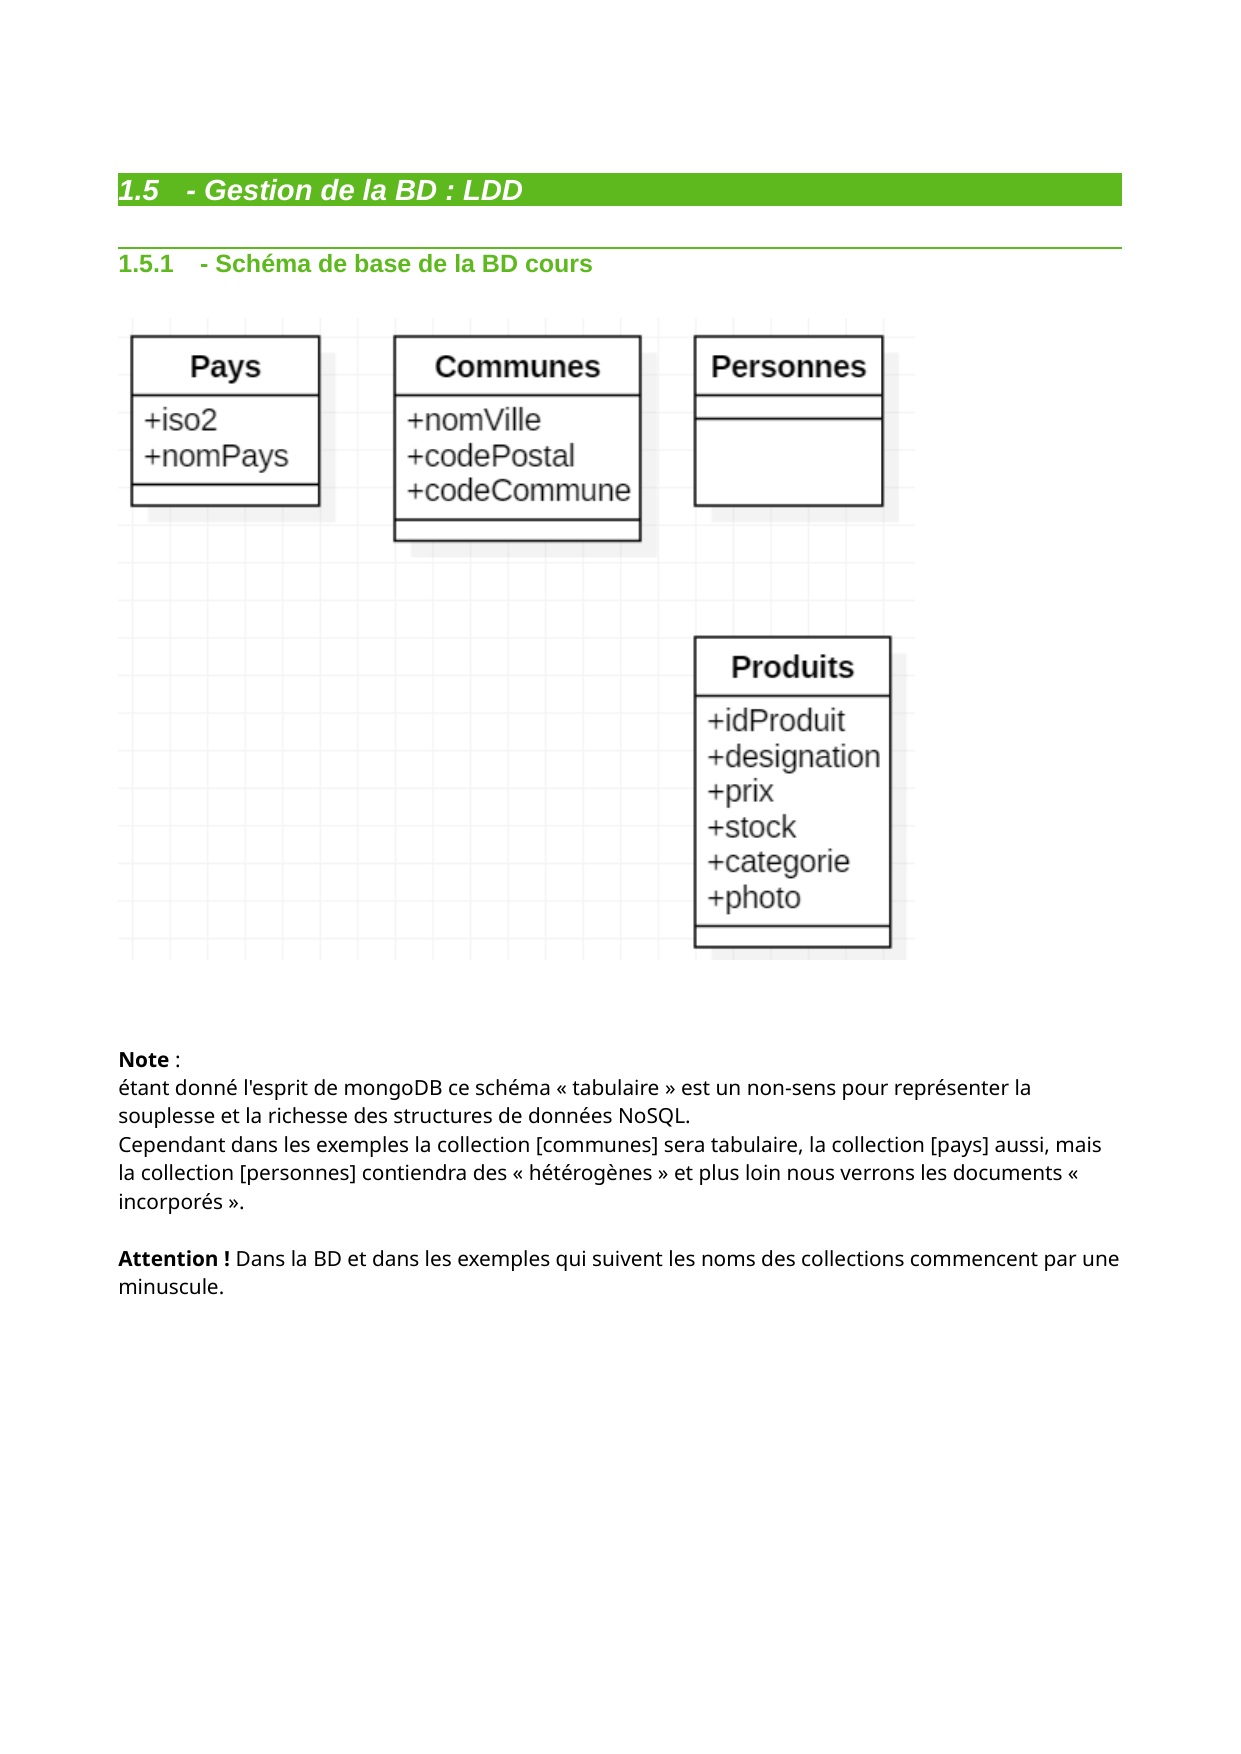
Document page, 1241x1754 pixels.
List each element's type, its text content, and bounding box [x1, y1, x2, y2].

text Cependant dans les exemples la collection [communes] sera tabulaire, la collection [pays] aussi, mais la collection [personnes] contiendra des « hétérogènes » et plus loin nous verrons les documents « incorporés ». [118, 1130, 1122, 1215]
subtitle - Schéma de base de la BD cours [118, 249, 1122, 278]
text Attention ! Dans la BD et dans les exemples qui suivent les noms des collections commencent par une minuscule. [118, 1244, 1122, 1301]
subtitle - Gestion de la BD : LDD [118, 173, 1122, 206]
picture [118, 318, 915, 960]
text étant donné l'esprit de mongoDB ce schéma « tabulaire » est un non-sens pour représenter la souplesse et la richesse des structures de données NoSQL. [118, 1073, 1122, 1130]
text Note : [118, 1045, 1122, 1073]
